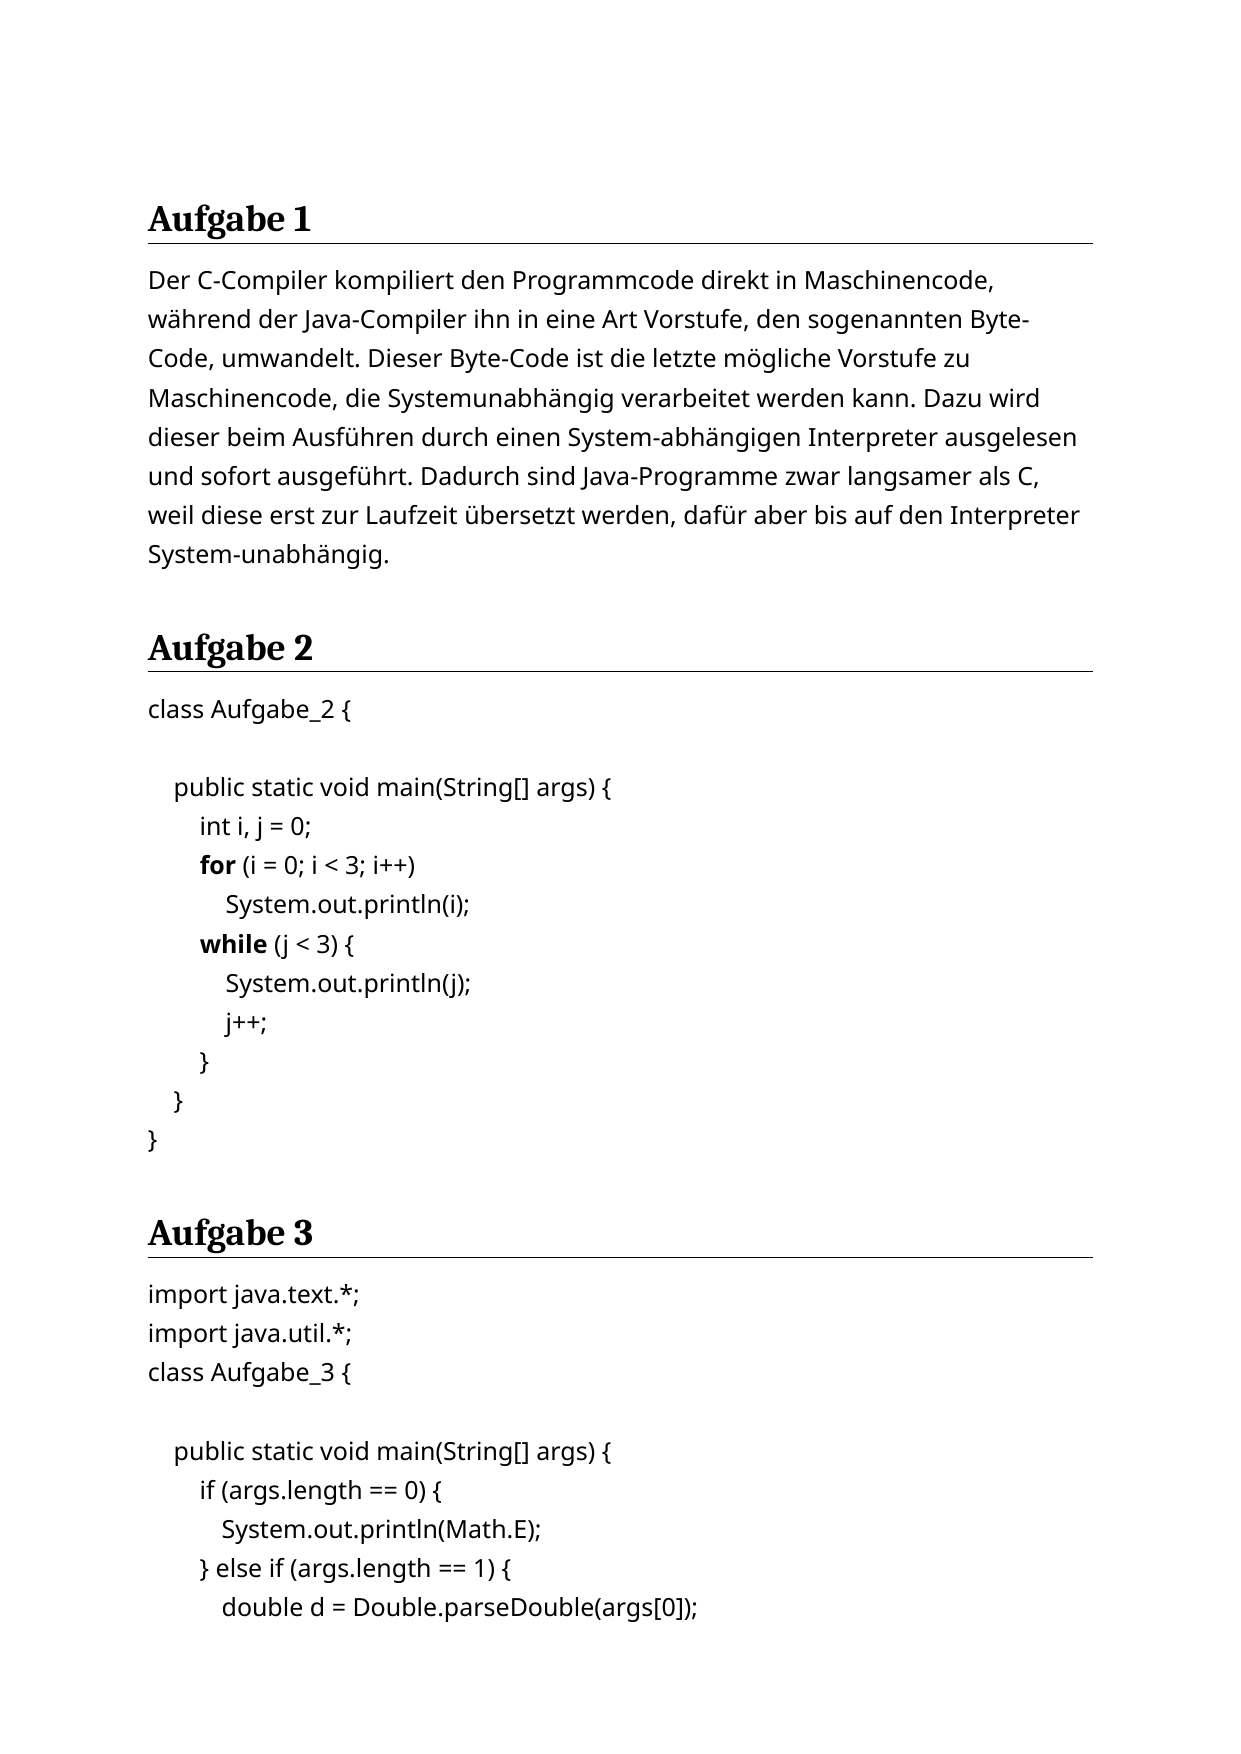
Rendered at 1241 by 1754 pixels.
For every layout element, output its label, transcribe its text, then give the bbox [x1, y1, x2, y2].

text int i, j = 0; [148, 809, 1093, 843]
subtitle Aufgabe 3 [148, 1211, 1093, 1257]
text class Aufgabe_3 { [148, 1355, 1093, 1389]
text double d = Double.parseDouble(args[0]); [148, 1590, 1093, 1624]
text } [148, 1044, 1093, 1078]
text System.out.println(j); [148, 966, 1093, 999]
text import java.text.*; [148, 1277, 1093, 1311]
text System.out.println(Math.E); [148, 1512, 1093, 1546]
text import java.util.*; [148, 1316, 1093, 1350]
text } [148, 1083, 1093, 1117]
text while (j < 3) { [148, 926, 1093, 960]
text } else if (args.length == 1) { [148, 1551, 1093, 1585]
text public static void main(String[] args) { [148, 1433, 1093, 1467]
text Der C-Compiler kompiliert den Programmcode direkt in Maschinencode, während der Java-Compiler ihn in eine Art Vorstufe, den sogenannten Byte-Code, umwandelt. Dieser Byte-Code ist die letzte mögliche Vorstufe zu Maschinencode, die Systemunabhängig verarbeitet werden kann. Dazu wird dieser beim Ausführen durch einen System-abhängigen Interpreter ausgelesen und sofort ausgeführt. Dadurch sind Java-Programme zwar langsamer als C, weil diese erst zur Laufzeit übersetzt werden, dafür aber bis auf den Interpreter System-unabhängig. [148, 263, 1093, 571]
text public static void main(String[] args) { [148, 770, 1093, 804]
subtitle Aufgabe 1 [148, 198, 1093, 243]
text System.out.println(i); [148, 887, 1093, 921]
subtitle Aufgabe 2 [148, 626, 1093, 671]
text class Aufgabe_2 { [148, 691, 1093, 725]
text } [148, 1122, 1093, 1156]
text j++; [148, 1005, 1093, 1039]
text for (i = 0; i < 3; i++) [148, 848, 1093, 882]
text if (args.length == 0) { [148, 1472, 1093, 1506]
